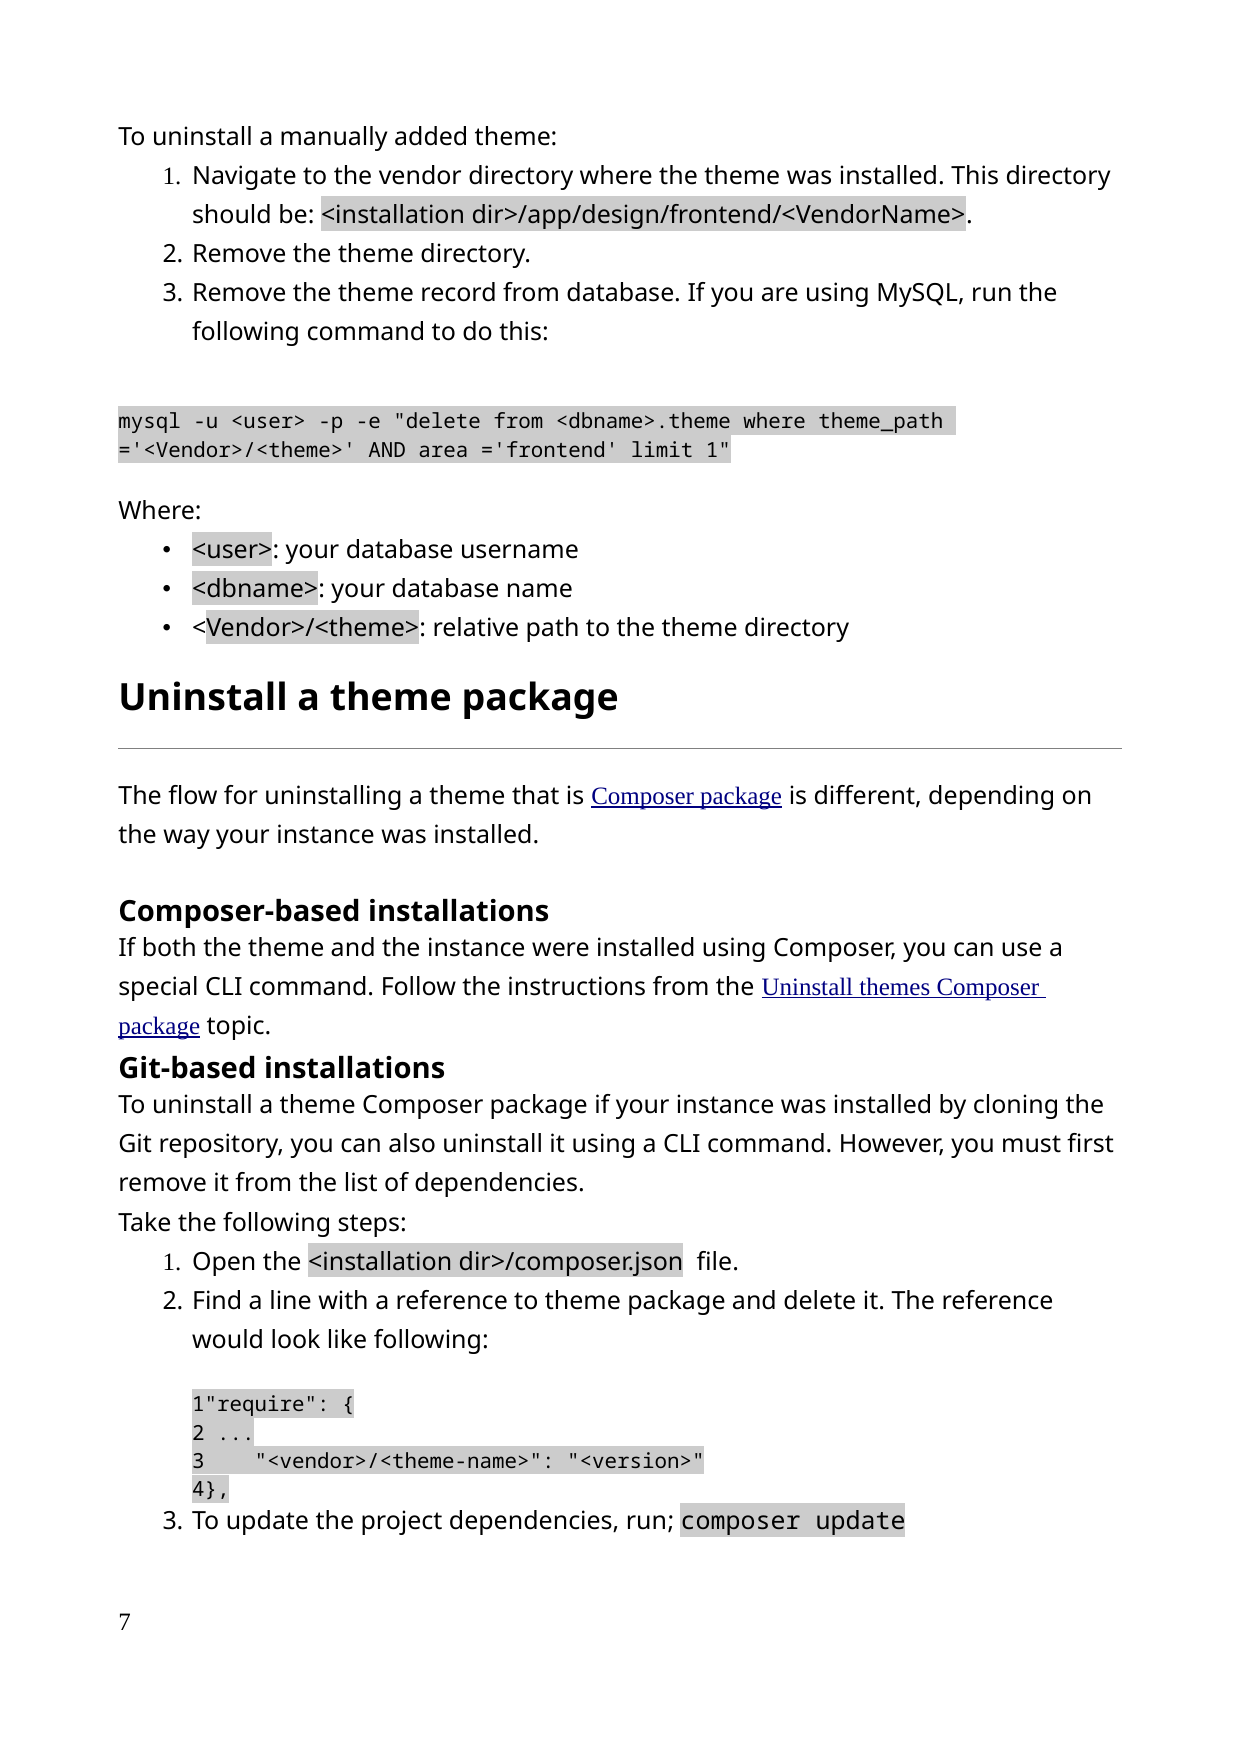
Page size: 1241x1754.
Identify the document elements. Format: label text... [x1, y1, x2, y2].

list 4}, [162, 1474, 1122, 1503]
list 2 ... [162, 1418, 1122, 1446]
list To update the project dependencies, run; composer update [162, 1503, 1122, 1537]
list <dbname>: your database name [162, 571, 1122, 605]
subtitle Git-based installations [118, 1047, 1122, 1087]
list 3 "<vendor>/<theme-name>": "<version>" [162, 1446, 1122, 1474]
subtitle Uninstall a theme package [118, 670, 1122, 721]
list Remove the theme directory. [162, 236, 1122, 270]
text If both the theme and the instance were installed using Composer, you can use a special CLI command. Follow the instructions from the Uninstall themes Composer package topic. [118, 929, 1122, 1042]
text To uninstall a theme Composer package if your instance was installed by cloning the Git repository, you can also uninstall it using a CLI command. However, you must first remove it from the list of dependencies. [118, 1087, 1122, 1199]
list 1"require": { [162, 1389, 1122, 1418]
list Open the <installation dir>/composer.json file. [162, 1243, 1122, 1277]
text To uninstall a manually added theme: [118, 118, 1122, 152]
list Navigate to the vendor directory where the theme was installed. This directory should be: <installation dir>/app/design/frontend/<VendorName>. [162, 157, 1122, 231]
text The flow for uninstalling a theme that is Composer package is different, depending on the way your instance was installed. [118, 778, 1122, 851]
list <Vendor>/<theme>: relative path to the theme directory [162, 610, 1122, 644]
list Find a line with a reference to theme package and delete it. The reference would look like following: [162, 1282, 1122, 1356]
text mysql -u <user> -p -e "delete from <dbname>.theme where theme_path ='<Vendor>/<theme>' AND area ='frontend' limit 1" [118, 406, 1122, 463]
list <user>: your database username [162, 532, 1122, 566]
text Where: [118, 493, 1122, 527]
text Take the following steps: [118, 1204, 1122, 1238]
list Remove the theme record from database. If you are using MySQL, run the following command to do this: [162, 275, 1122, 348]
subtitle Composer-based installations [118, 890, 1122, 929]
